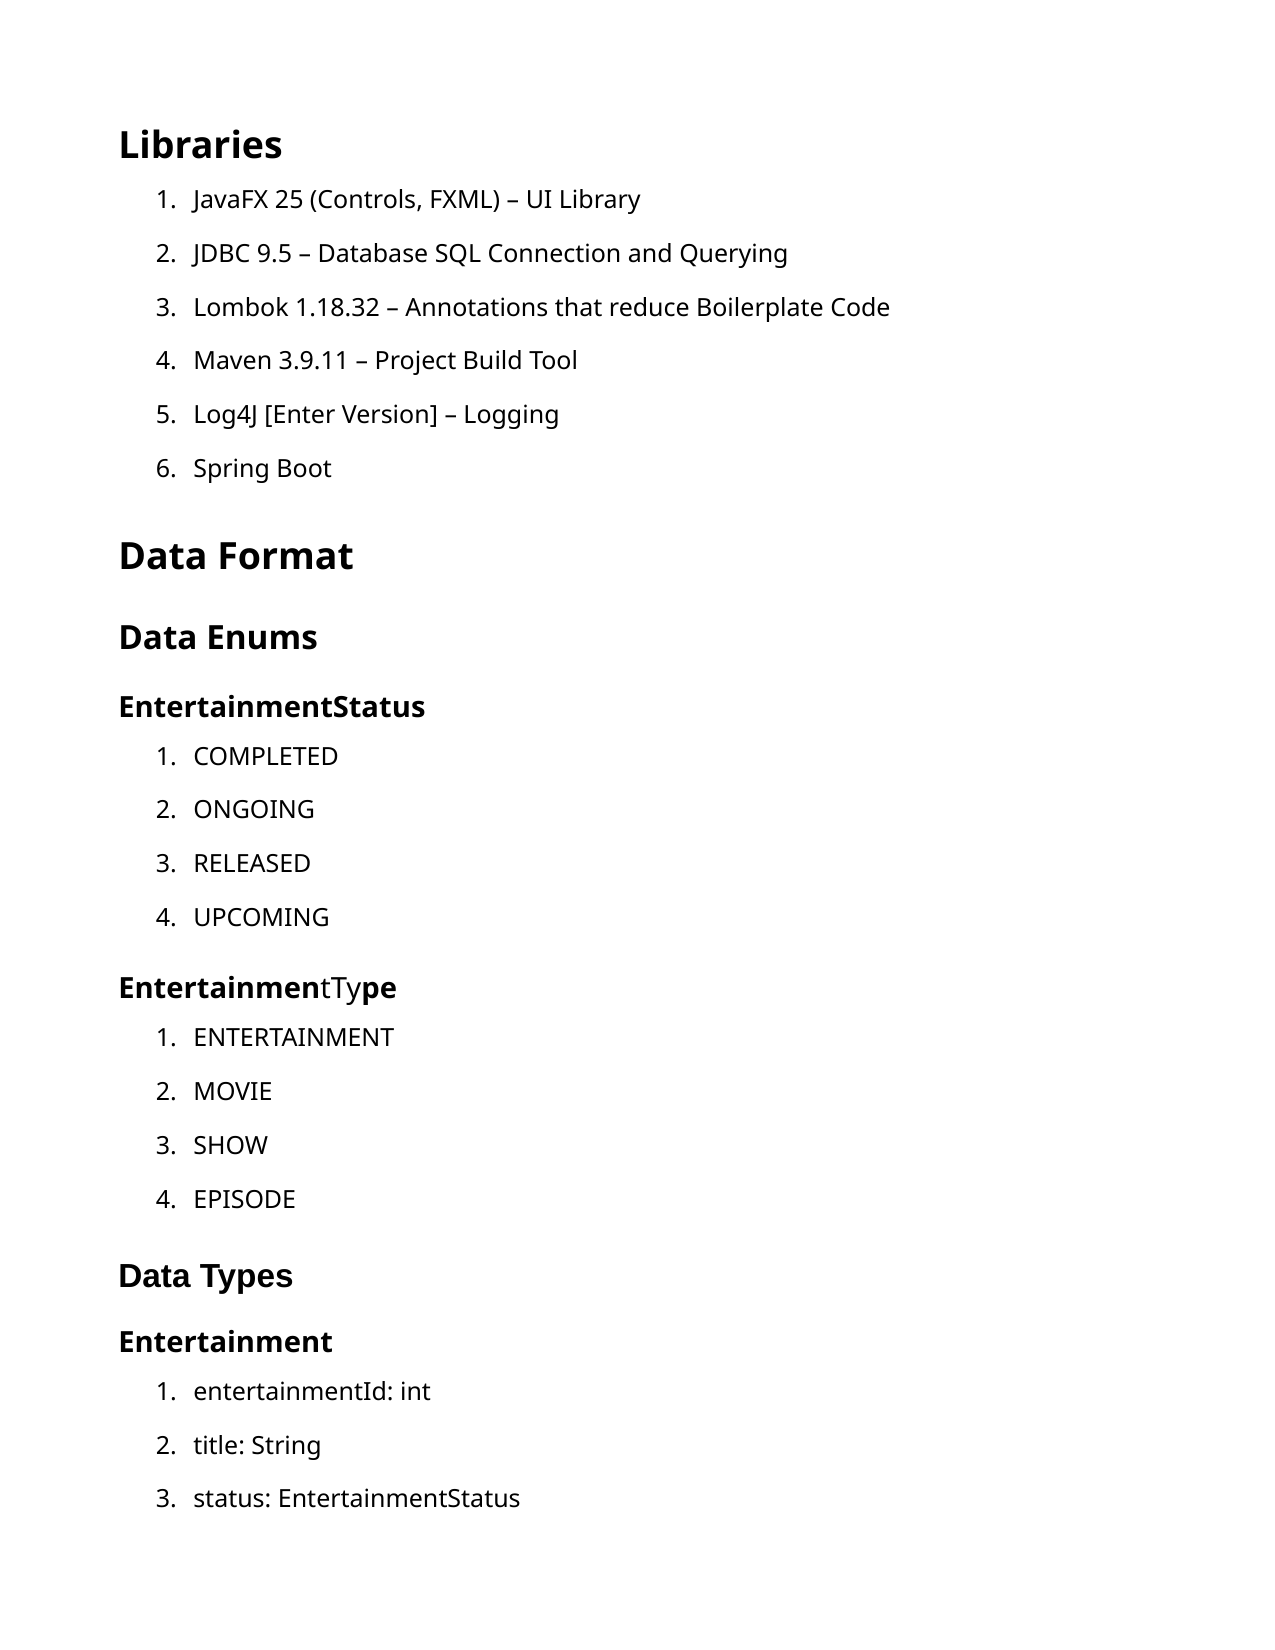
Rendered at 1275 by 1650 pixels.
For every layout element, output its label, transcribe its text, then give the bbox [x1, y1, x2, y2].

subtitle EntertainmentStatus [118, 686, 1157, 726]
list UPCOMING [156, 899, 1157, 933]
subtitle Data Types [118, 1256, 1157, 1294]
list Maven 3.9.11 – Project Build Tool [156, 343, 1157, 377]
list title: String [156, 1427, 1157, 1461]
list ENTERTAINMENT [156, 1020, 1157, 1054]
list RELEASED [156, 846, 1157, 880]
list JavaFX 25 (Controls, FXML) – UI Library [156, 182, 1157, 216]
list MOVIE [156, 1074, 1157, 1108]
subtitle Data Format [118, 529, 1157, 580]
subtitle Data Enums [118, 613, 1157, 659]
subtitle EntertainmentType [118, 968, 1157, 1007]
list Log4J [Enter Version] – Logging [156, 397, 1157, 431]
list entertainmentId: int [156, 1373, 1157, 1408]
list Lombok 1.18.32 – Annotations that reduce Boilerplate Code [156, 289, 1157, 323]
list ONGOING [156, 792, 1157, 826]
list status: EntertainmentStatus [156, 1481, 1157, 1515]
subtitle Entertainment [118, 1321, 1157, 1361]
list COMPLETED [156, 738, 1157, 772]
subtitle Libraries [118, 118, 1157, 169]
list SHOW [156, 1127, 1157, 1162]
list Spring Boot [156, 450, 1157, 484]
list JDBC 9.5 – Database SQL Connection and Querying [156, 235, 1157, 269]
list EPISODE [156, 1181, 1157, 1215]
